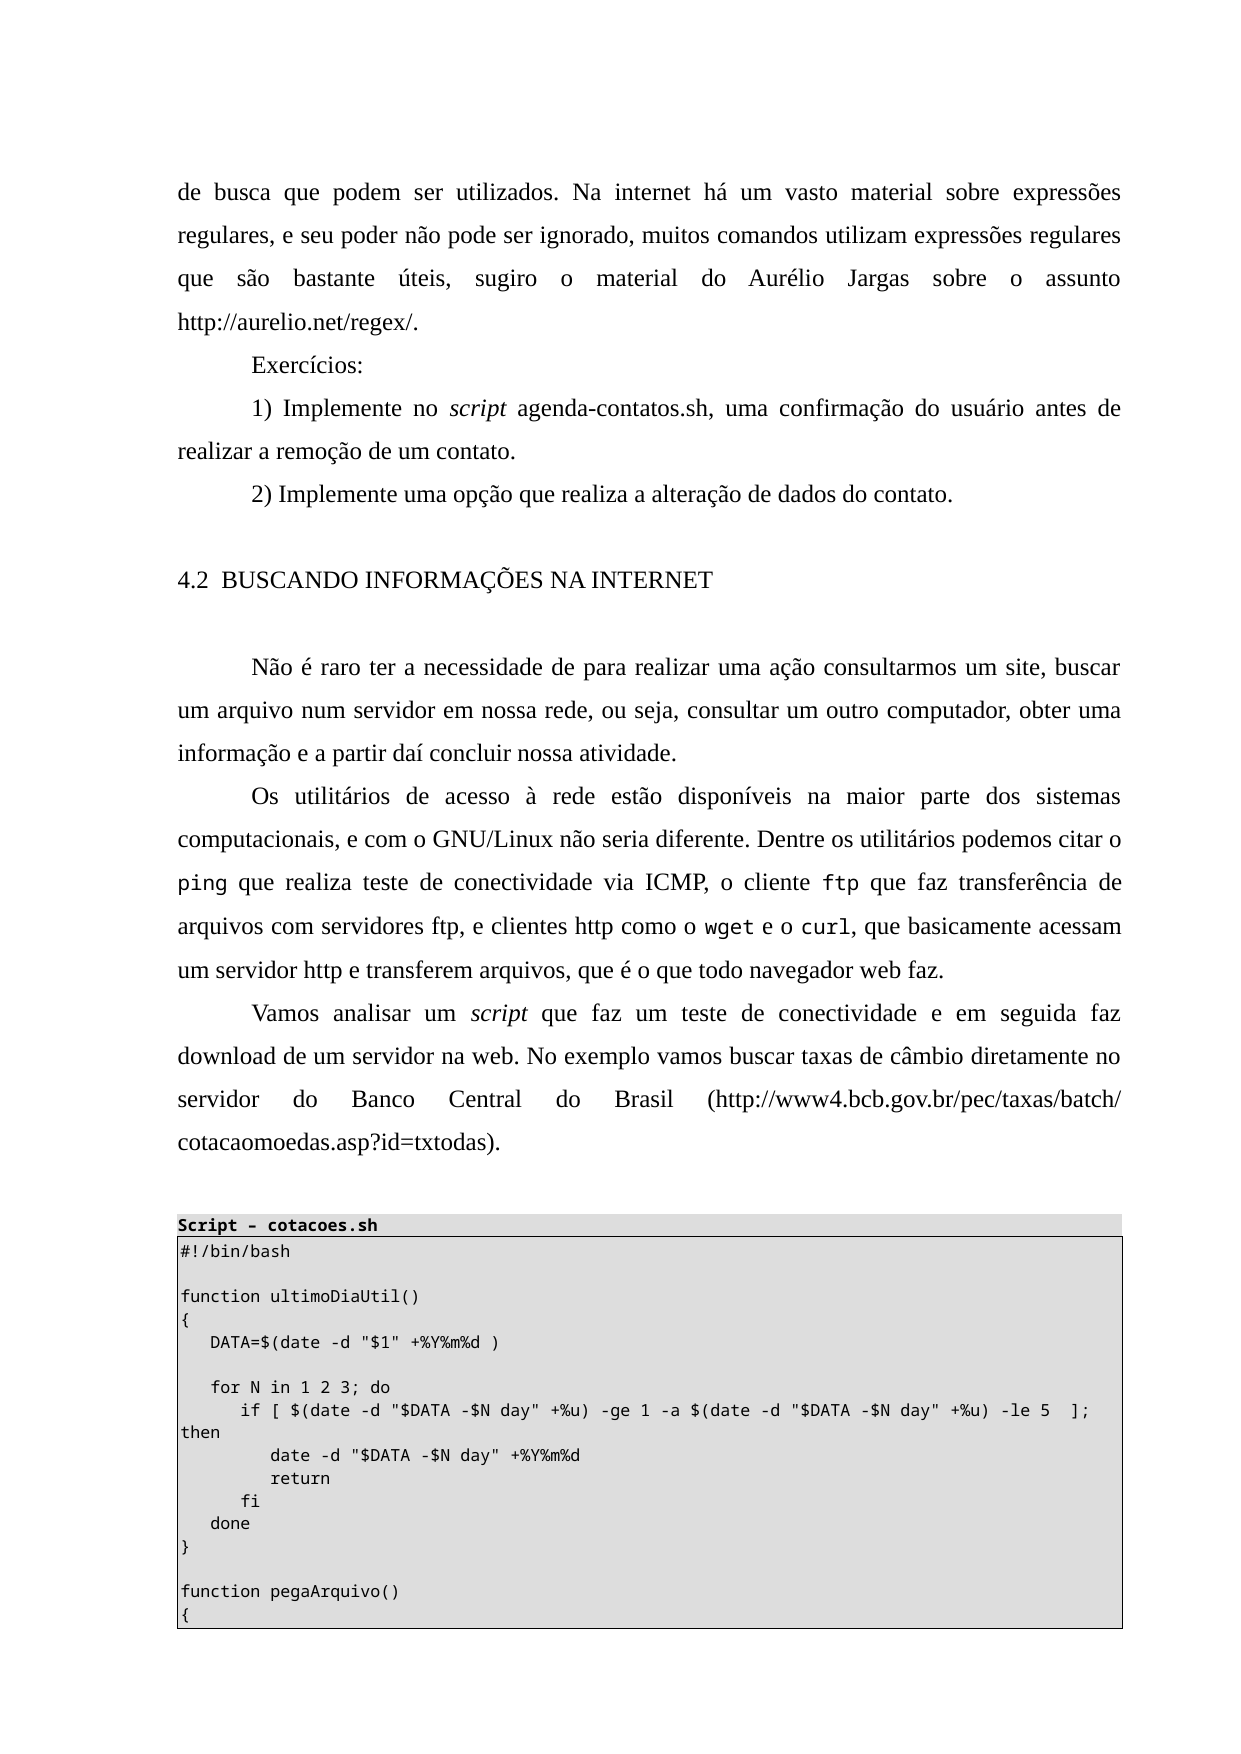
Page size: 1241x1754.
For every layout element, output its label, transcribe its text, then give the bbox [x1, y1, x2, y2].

text } [178, 1532, 1122, 1554]
text 1) Implemente no script agenda-contatos.sh, uma confirmação do usuário antes de realizar a remoção de um contato. [177, 393, 1122, 465]
text fi [178, 1486, 1122, 1509]
text Vamos analisar um script que faz um teste de conectividade e em seguida faz download de um servidor na web. No exemplo vamos buscar taxas de câmbio diretamente no servidor do Banco Central do Brasil (http://www4.bcb.gov.br/pec/taxas/batch/ cotacaomoedas.asp?id=txtodas). [177, 998, 1122, 1156]
text function pegaArquivo() [178, 1577, 1122, 1600]
text Os utilitários de acesso à rede estão disponíveis na maior parte dos sistemas computacionais, e com o GNU/Linux não seria diferente. Dentre os utilitários podemos citar o ping que realiza teste de conectividade via ICMP, o cliente ftp que faz transferência de arquivos com servidores ftp, e clientes http como o wget e o curl, que basicamente acessam um servidor http e transferem arquivos, que é o que todo navegador web faz. [177, 781, 1122, 984]
text for N in 1 2 3; do [178, 1373, 1122, 1395]
text return [178, 1463, 1122, 1486]
text #!/bin/bash [178, 1237, 1122, 1259]
text 2) Implemente uma opção que realiza a alteração de dados do contato. [177, 479, 1122, 508]
text if [ $(date -d "$DATA -$N day" +%u) -ge 1 -a $(date -d "$DATA -$N day" +%u) -le 5 ]; then [178, 1395, 1122, 1441]
subtitle BUSCANDO informações NA INTERNET [177, 565, 1122, 594]
text Script – cotacoes.sh [177, 1214, 1122, 1236]
text function ultimoDiaUtil() [178, 1282, 1122, 1304]
text { [178, 1600, 1122, 1628]
text DATA=$(date -d "$1" +%Y%m%d ) [178, 1327, 1122, 1350]
text done [178, 1509, 1122, 1532]
text { [178, 1304, 1122, 1327]
text date -d "$DATA -$N day" +%Y%m%d [178, 1441, 1122, 1463]
text Não é raro ter a necessidade de para realizar uma ação consultarmos um site, buscar um arquivo num servidor em nossa rede, ou seja, consultar um outro computador, obter uma informação e a partir daí concluir nossa atividade. [177, 652, 1122, 767]
text de busca que podem ser utilizados. Na internet há um vasto material sobre expressões regulares, e seu poder não pode ser ignorado, muitos comandos utilizam expressões regulares que são bastante úteis, sugiro o material do Aurélio Jargas sobre o assunto http://aurelio.net/regex/. [177, 177, 1122, 335]
text Exercícios: [177, 350, 1122, 378]
